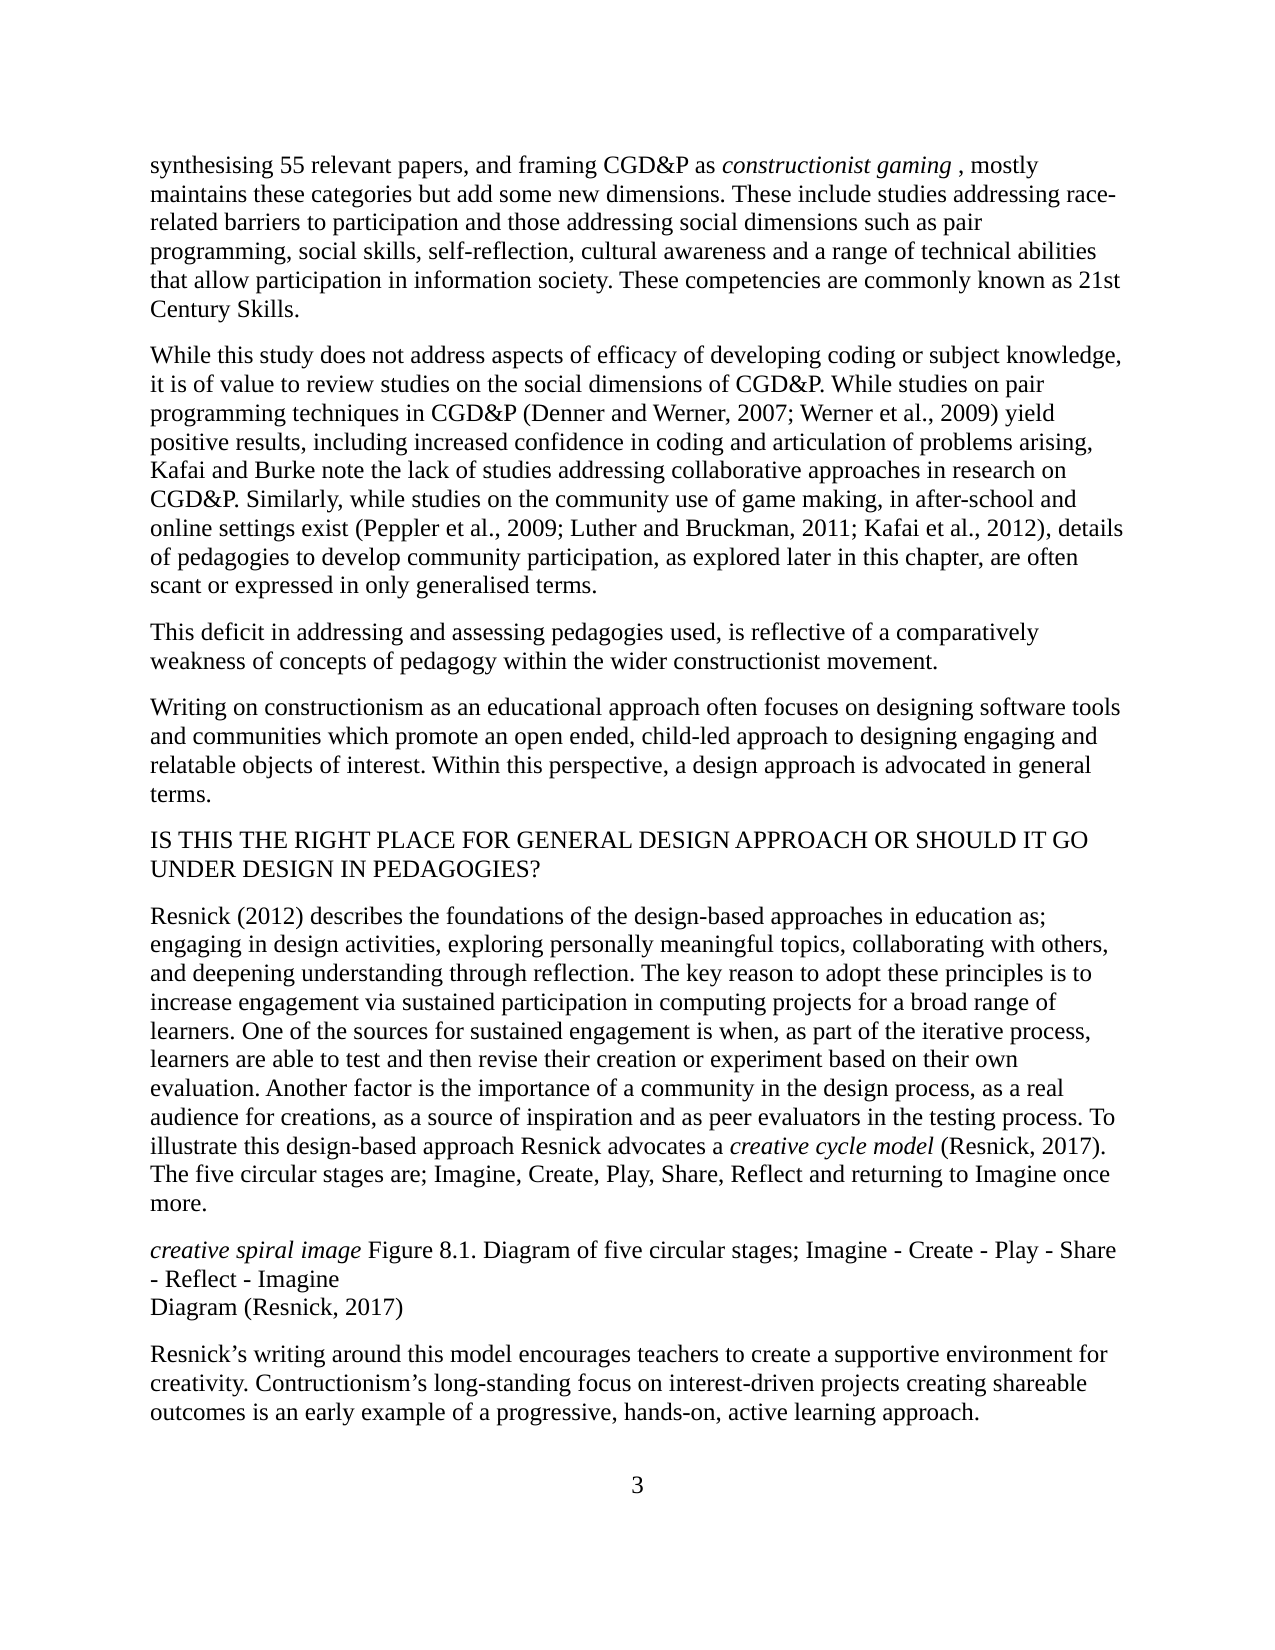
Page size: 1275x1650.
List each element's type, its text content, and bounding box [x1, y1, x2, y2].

text creative spiral image Figure 8.1. Diagram of five circular stages; Imagine - Create - Play - Share - Reflect - Imagine Diagram (Resnick, 2017) [150, 1235, 1125, 1321]
text While this study does not address aspects of efficacy of developing coding or subject knowledge, it is of value to review studies on the social dimensions of CGD&P. While studies on pair programming techniques in CGD&P (Denner and Werner, 2007; Werner et al., 2009) yield positive results, including increased confidence in coding and articulation of problems arising, Kafai and Burke note the lack of studies addressing collaborative approaches in research on CGD&P. Similarly, while studies on the community use of game making, in after-school and online settings exist (Peppler et al., 2009; Luther and Bruckman, 2011; Kafai et al., 2012), details of pedagogies to develop community participation, as explored later in this chapter, are often scant or expressed in only generalised terms. [150, 340, 1125, 599]
text synthesising 55 relevant papers, and framing CGD&P as constructionist gaming , mostly maintains these categories but add some new dimensions. These include studies addressing race-related barriers to participation and those addressing social dimensions such as pair programming, social skills, self-reflection, cultural awareness and a range of technical abilities that allow participation in information society. These competencies are commonly known as 21st Century Skills. [150, 150, 1125, 322]
text IS THIS THE RIGHT PLACE FOR GENERAL DESIGN APPROACH OR SHOULD IT GO UNDER DESIGN IN PEDAGOGIES? [150, 825, 1125, 883]
text Resnick (2012) describes the foundations of the design-based approaches in education as; engaging in design activities, exploring personally meaningful topics, collaborating with others, and deepening understanding through reflection. The key reason to adopt these principles is to increase engagement via sustained participation in computing projects for a broad range of learners. One of the sources for sustained engagement is when, as part of the iterative process, learners are able to test and then revise their creation or experiment based on their own evaluation. Another factor is the importance of a community in the design process, as a real audience for creations, as a source of inspiration and as peer evaluators in the testing process. To illustrate this design-based approach Resnick advocates a creative cycle model (Resnick, 2017). The five circular stages are; Imagine, Create, Play, Share, Reflect and returning to Imagine once more. [150, 901, 1125, 1217]
text Writing on constructionism as an educational approach often focuses on designing software tools and communities which promote an open ended, child-led approach to designing engaging and relatable objects of interest. Within this perspective, a design approach is advocated in general terms. [150, 692, 1125, 807]
text This deficit in addressing and assessing pedagogies used, is reflective of a comparatively weakness of concepts of pedagogy within the wider constructionist movement. [150, 617, 1125, 674]
text Resnick’s writing around this model encourages teachers to create a supportive environment for creativity. Contructionism’s long-standing focus on interest-driven projects creating shareable outcomes is an early example of a progressive, hands-on, active learning approach. [150, 1339, 1125, 1425]
